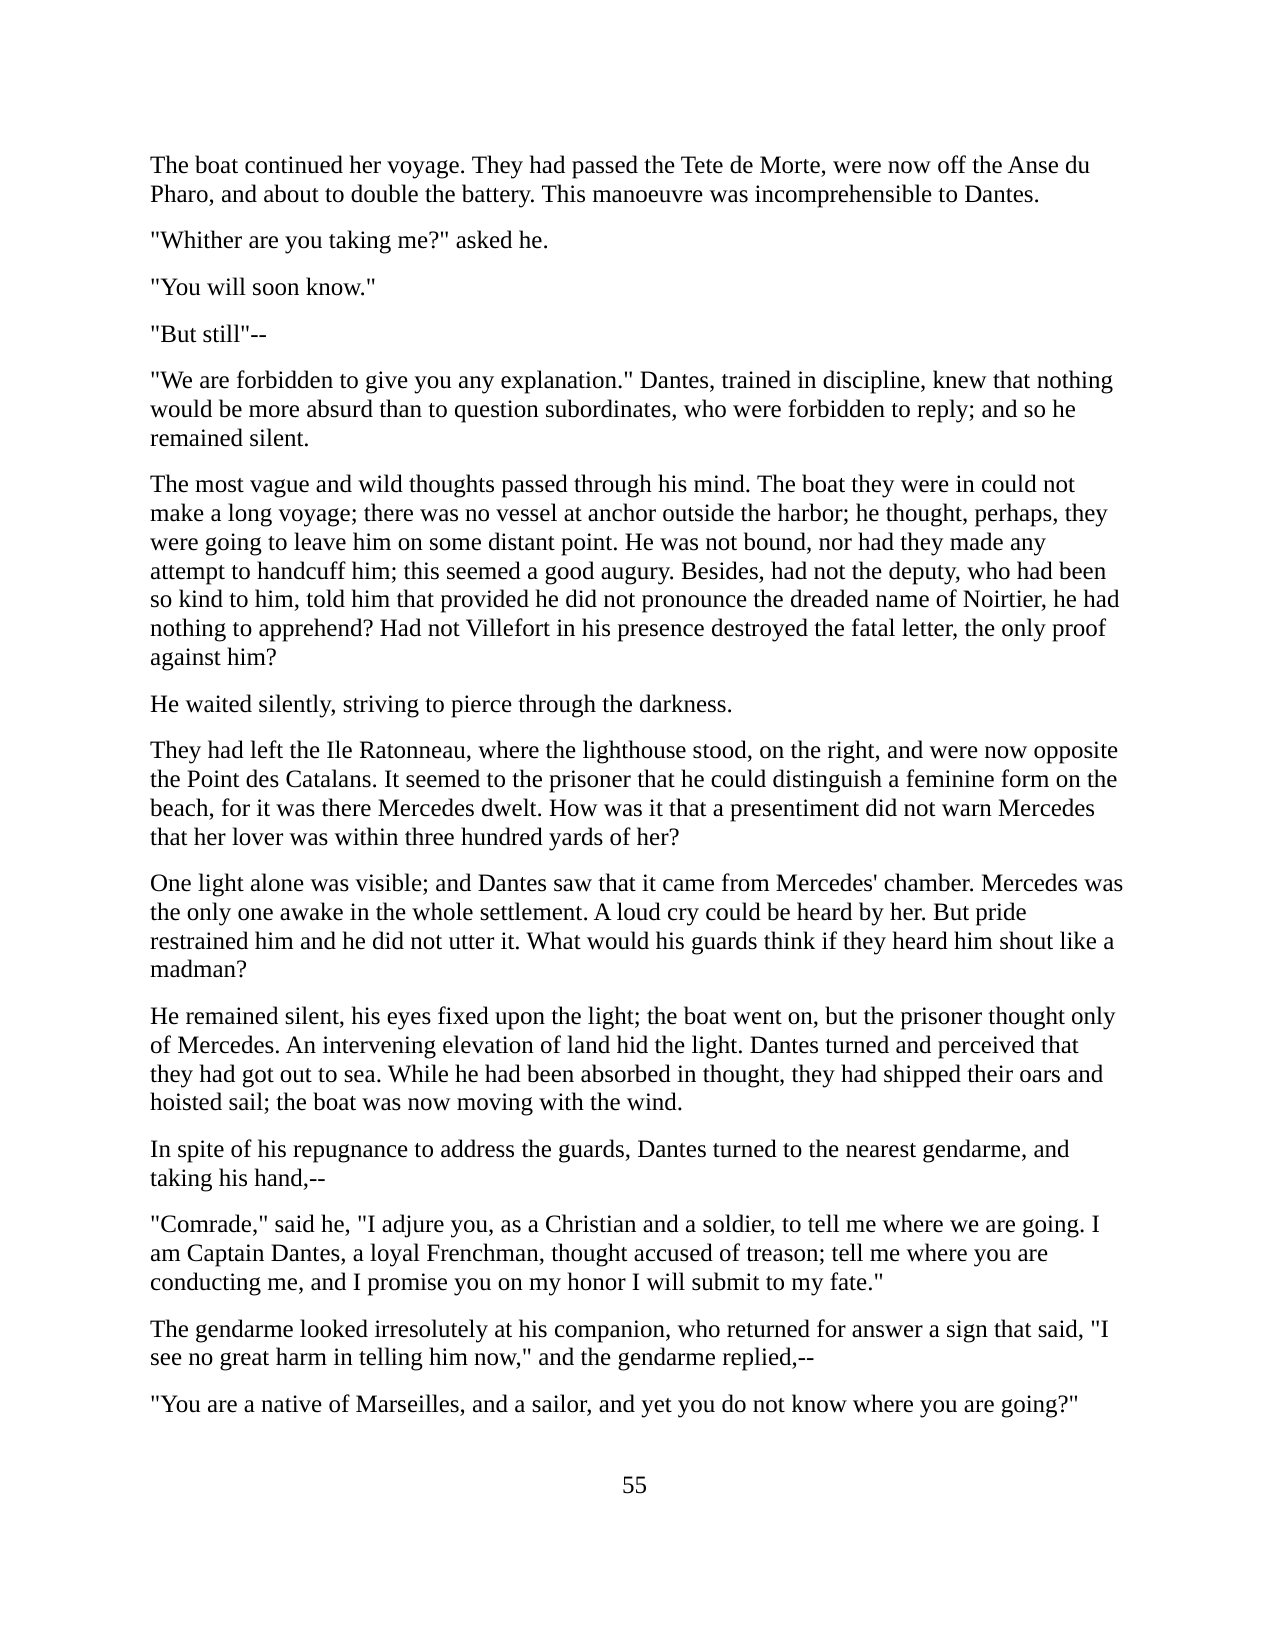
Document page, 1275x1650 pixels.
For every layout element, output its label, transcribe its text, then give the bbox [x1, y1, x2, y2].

text The gendarme looked irresolutely at his companion, who returned for answer a sign that said, "I see no great harm in telling him now," and the gendarme replied,-- [150, 1314, 1125, 1371]
text "You will soon know." [150, 272, 1125, 301]
text He waited silently, striving to pierce through the darkness. [150, 689, 1125, 717]
text One light alone was visible; and Dantes saw that it came from Mercedes' chamber. Mercedes was the only one awake in the whole settlement. A loud cry could be heard by her. But pride restrained him and he did not utter it. What would his guards think if they heard him shout like a madman? [150, 868, 1125, 983]
text The boat continued her voyage. They had passed the Tete de Morte, were now off the Anse du Pharo, and about to double the battery. This manoeuvre was incomprehensible to Dantes. [150, 150, 1125, 207]
text "Comrade," said he, "I adjure you, as a Christian and a soldier, to tell me where we are going. I am Captain Dantes, a loyal Frenchman, thought accused of treason; tell me where you are conducting me, and I promise you on my honor I will submit to my fate." [150, 1209, 1125, 1296]
text In spite of his repugnance to address the guards, Dantes turned to the nearest gendarme, and taking his hand,-- [150, 1134, 1125, 1192]
text "We are forbidden to give you any explanation." Dantes, trained in discipline, knew that nothing would be more absurd than to question subordinates, who were forbidden to reply; and so he remained silent. [150, 365, 1125, 452]
text "You are a native of Marseilles, and a sailor, and yet you do not know where you are going?" [150, 1389, 1125, 1418]
text "Whither are you taking me?" asked he. [150, 225, 1125, 254]
text He remained silent, his eyes fixed upon the light; the boat went on, but the prisoner thought only of Mercedes. An intervening elevation of land hid the light. Dantes turned and perceived that they had got out to sea. While he had been absorbed in thought, they had shipped their oars and hoisted sail; the boat was now moving with the wind. [150, 1001, 1125, 1116]
text They had left the Ile Ratonneau, where the lighthouse stood, on the right, and were now opposite the Point des Catalans. It seemed to the prisoner that he could distinguish a feminine form on the beach, for it was there Mercedes dwelt. How was it that a presentiment did not warn Mercedes that her lover was within three hundred yards of her? [150, 735, 1125, 850]
text The most vague and wild thoughts passed through his mind. The boat they were in could not make a long voyage; there was no vessel at anchor outside the harbor; he thought, perhaps, they were going to leave him on some distant point. He was not bound, nor had they made any attempt to handcuff him; this seemed a good augury. Besides, had not the deputy, who had been so kind to him, told him that provided he did not pronounce the dreaded name of Noirtier, he had nothing to apprehend? Had not Villefort in his presence destroyed the fatal letter, the only proof against him? [150, 469, 1125, 671]
text "But still"-- [150, 319, 1125, 347]
